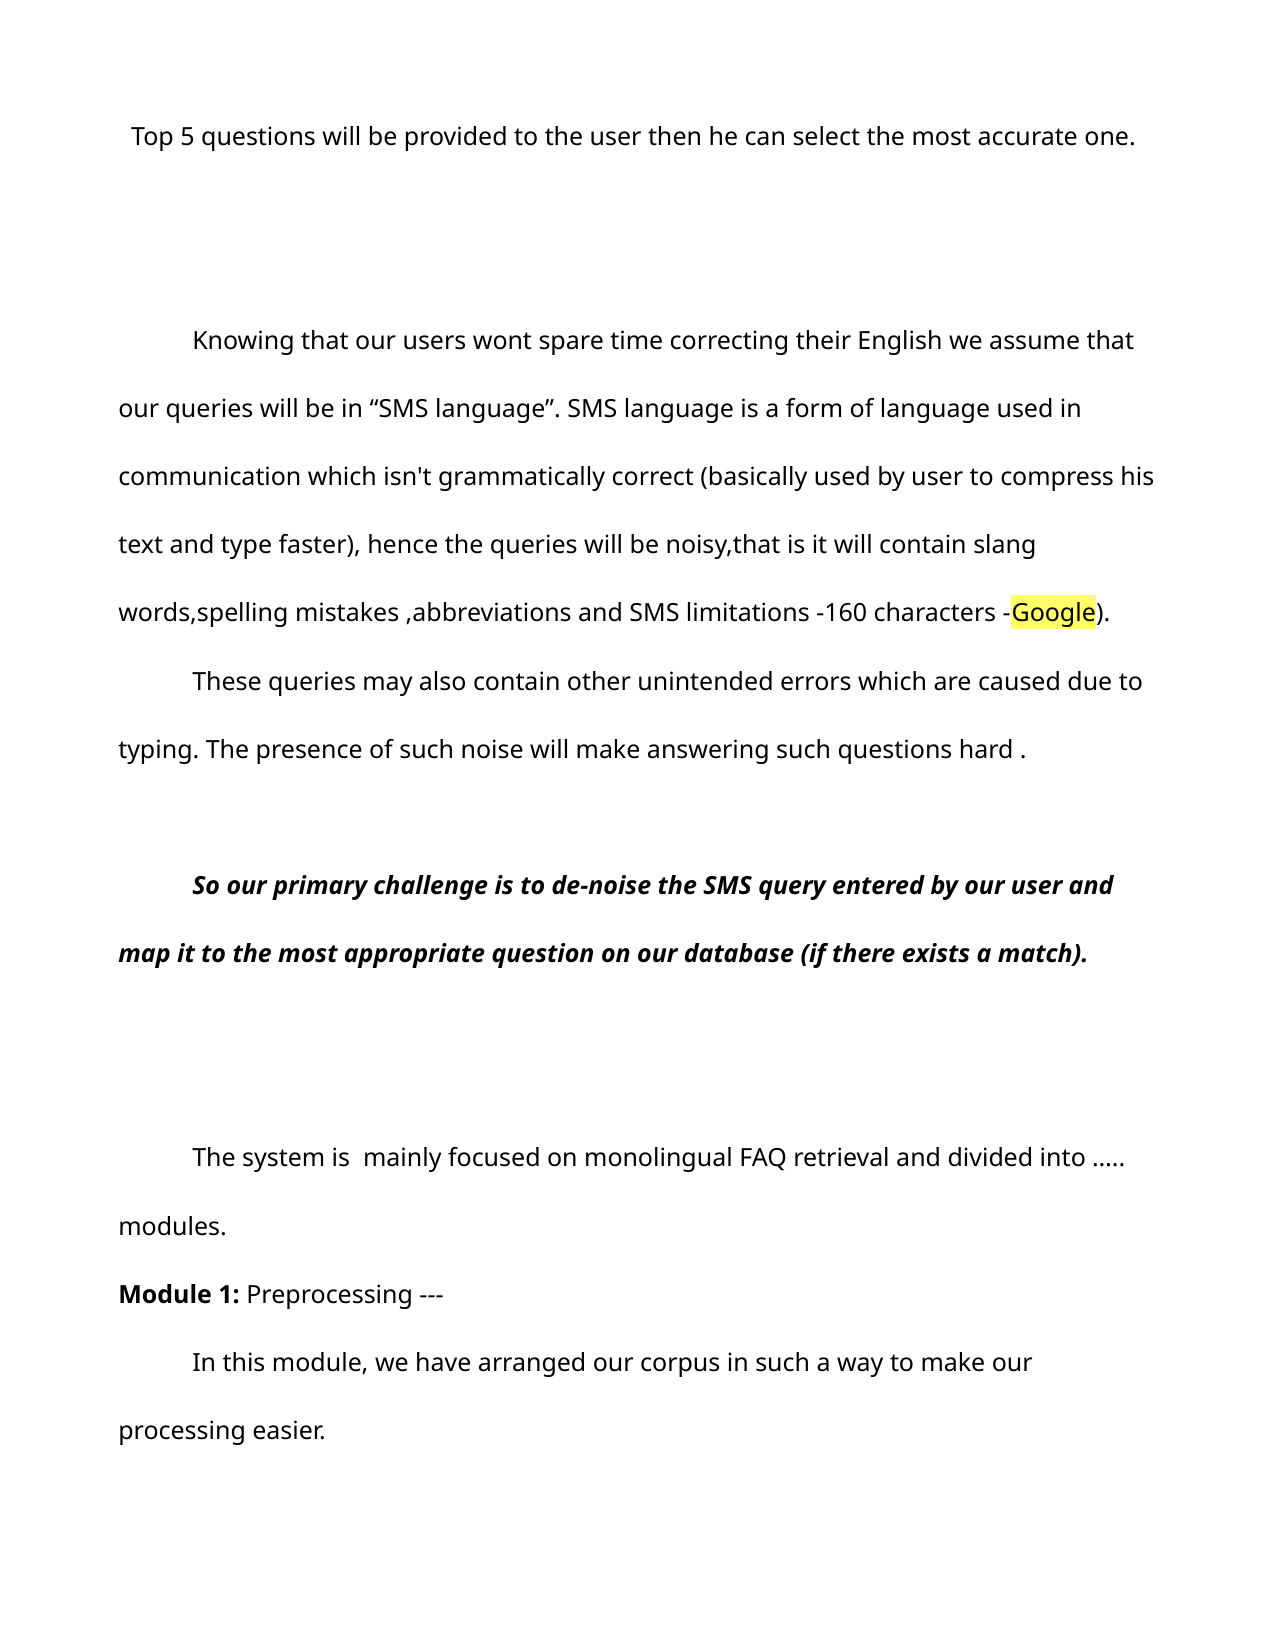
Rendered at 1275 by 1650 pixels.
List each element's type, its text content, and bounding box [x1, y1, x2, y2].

text So our primary challenge is to de-noise the SMS query entered by our user and map it to the most appropriate question on our database (if there exists a match). [118, 867, 1157, 970]
text These queries may also contain other unintended errors which are caused due to typing. The presence of such noise will make answering such questions hard . [118, 663, 1157, 765]
text The system is mainly focused on monolingual FAQ retrieval and divided into ….. modules. [118, 1140, 1157, 1242]
text In this module, we have arranged our corpus in such a way to make our processing easier. [118, 1344, 1157, 1447]
text Top 5 questions will be provided to the user then he can select the most accurate one. [118, 118, 1157, 152]
text Knowing that our users wont spare time correcting their English we assume that our queries will be in “SMS language”. SMS language is a form of language used in communication which isn't grammatically correct (basically used by user to compress his text and type faster), hence the queries will be noisy,that is it will contain slang words,spelling mistakes ,abbreviations and SMS limitations -160 characters -Google). [118, 322, 1157, 629]
text Module 1: Preprocessing --- [118, 1276, 1157, 1310]
